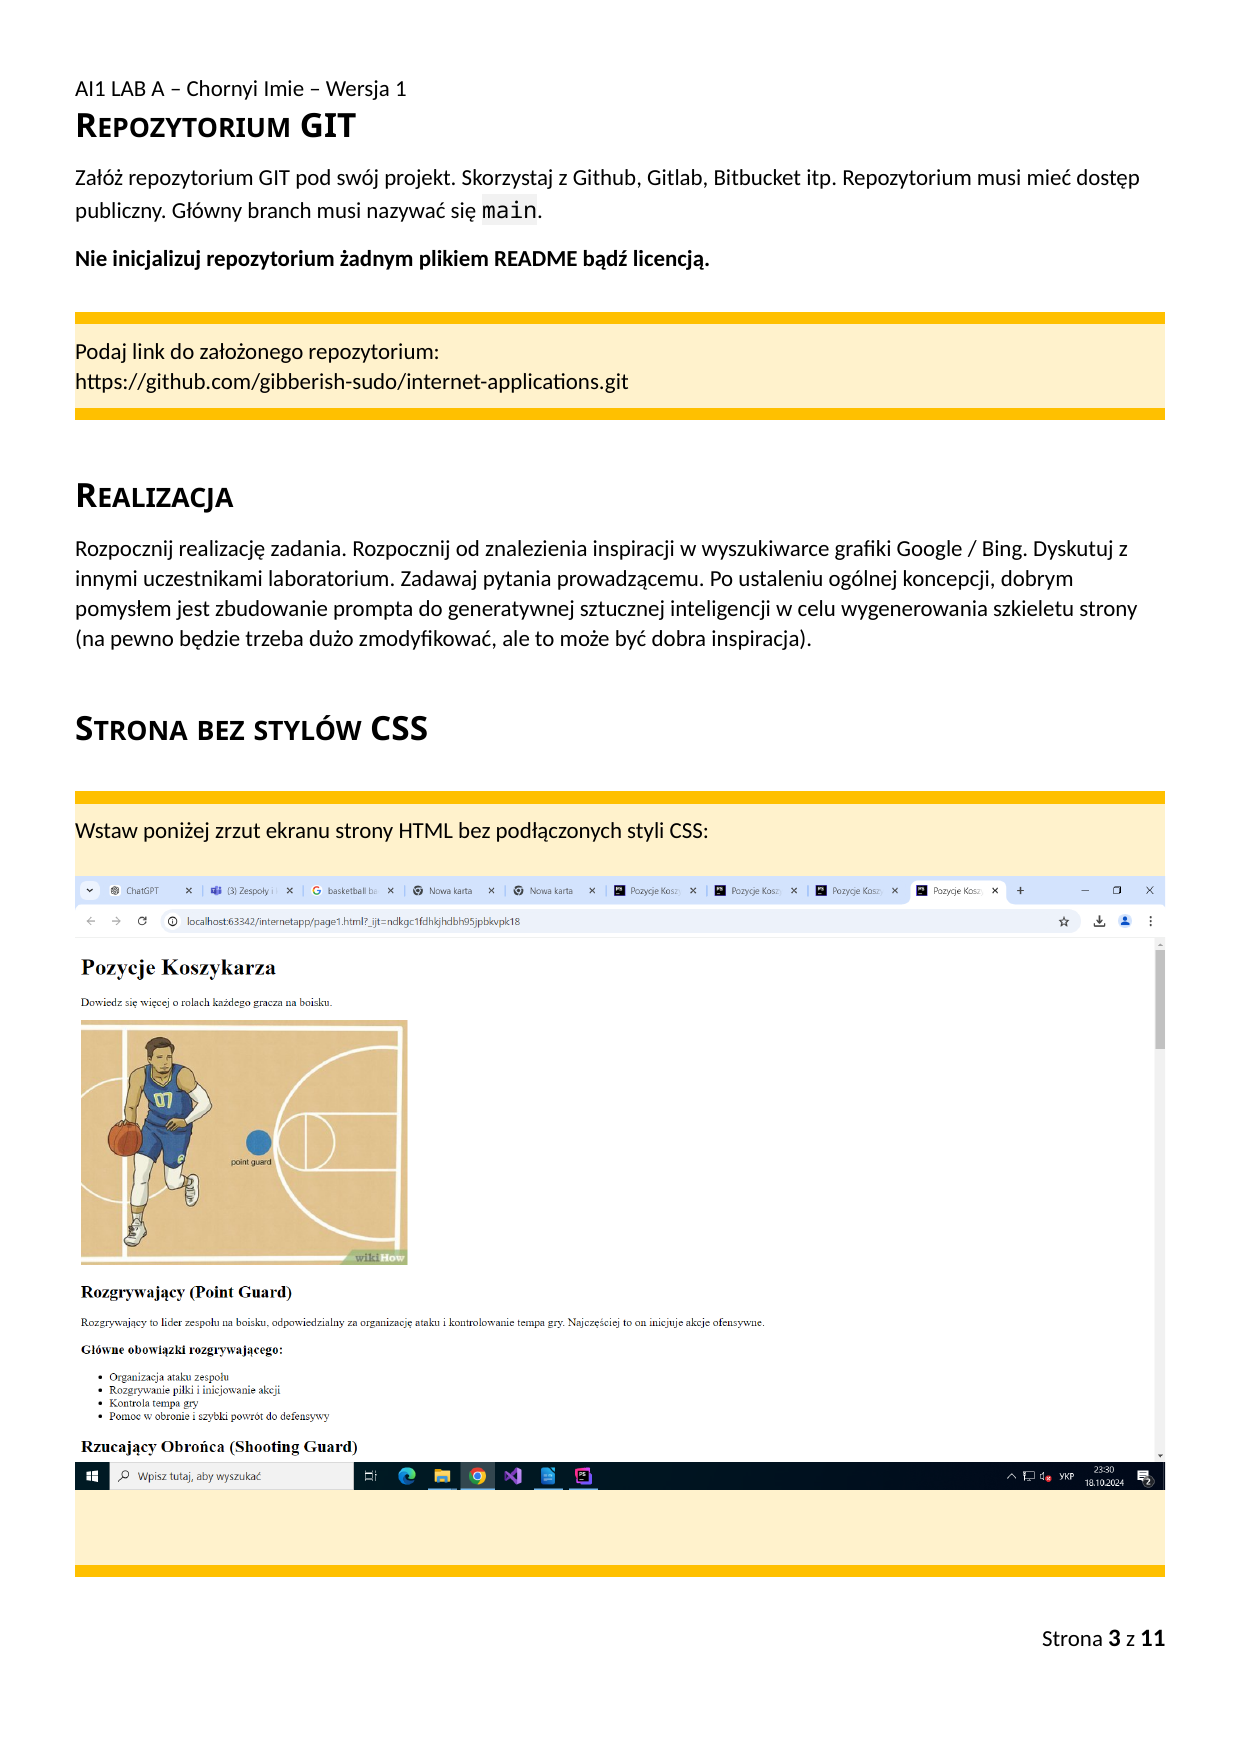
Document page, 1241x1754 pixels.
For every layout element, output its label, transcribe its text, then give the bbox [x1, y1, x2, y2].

text Załóż repozytorium GIT pod swój projekt. Skorzystaj z Github, Gitlab, Bitbucket itp. Repozytorium musi mieć dostęp publiczny. Główny branch musi nazywać się main. [75, 163, 1165, 225]
subtitle Repozytorium GIT [75, 102, 1165, 147]
text https://github.com/gibberish-sudo/internet-applications.git [75, 342, 1165, 408]
text Podaj link do założonego repozytorium: [75, 324, 1165, 342]
subtitle Realizacja [75, 472, 1165, 518]
text Wstaw poniżej zrzut ekranu strony HTML bez podłączonych styli CSS: [75, 804, 1165, 821]
text Nie inicjalizuj repozytorium żadnym plikiem README bądź licencją. [75, 244, 1165, 272]
picture [75, 876, 1166, 1490]
subtitle Strona bez stylów CSS [75, 704, 1165, 750]
text Rozpocznij realizację zadania. Rozpocznij od znalezienia inspiracji w wyszukiwarce grafiki Google / Bing. Dyskutuj z innymi uczestnikami laboratorium. Zadawaj pytania prowadzącemu. Po ustaleniu ogólnej koncepcji, dobrym pomysłem jest zbudowanie prompta do generatywnej sztucznej inteligencji w celu wygenerowania szkieletu strony (na pewno będzie trzeba dużo zmodyfikować, ale to może być dobra inspiracja). [75, 534, 1165, 652]
